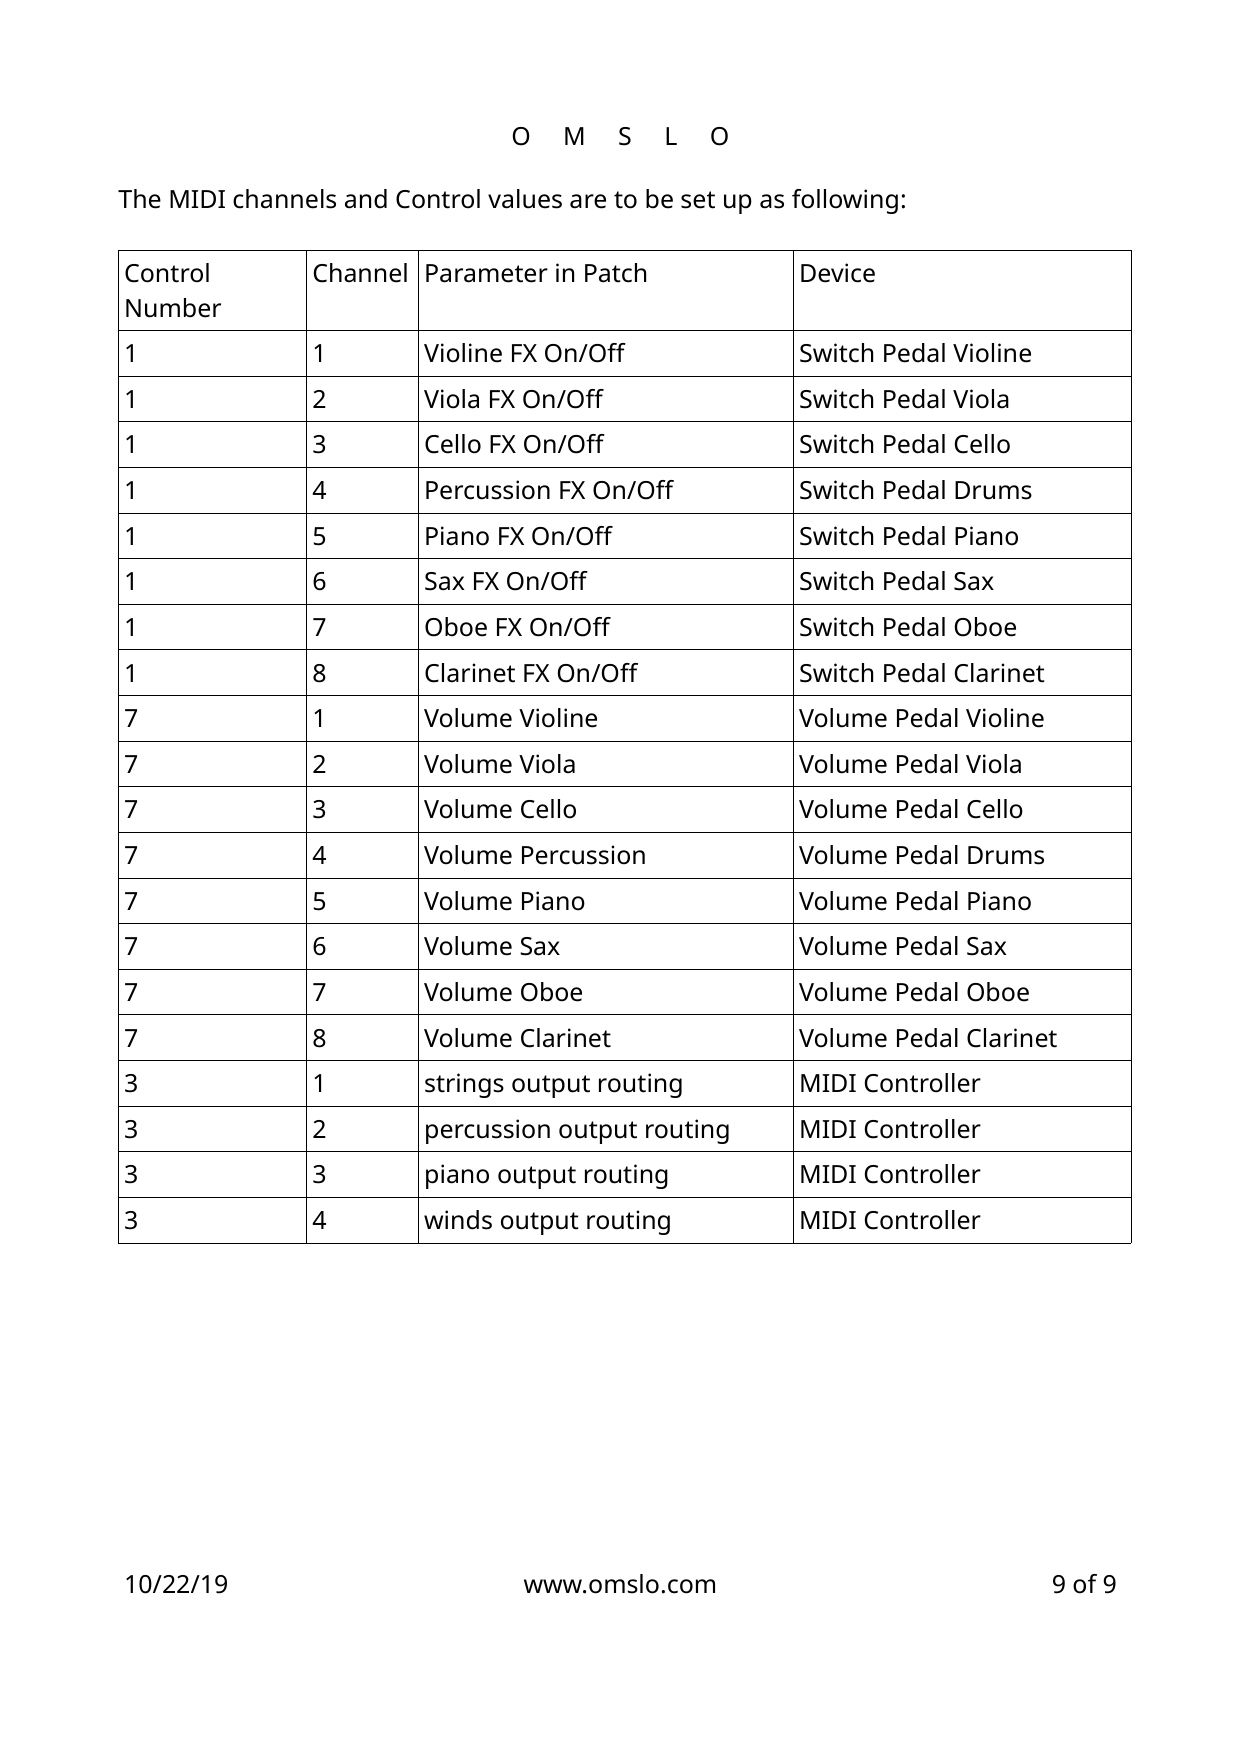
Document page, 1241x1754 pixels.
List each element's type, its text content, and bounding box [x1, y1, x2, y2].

table_cell Switch Pedal Violine [794, 331, 1131, 376]
table_cell Clarinet FX On/Off [419, 650, 793, 695]
table_cell 4 [307, 1198, 418, 1242]
table_cell 2 [307, 1107, 418, 1151]
table_cell 1 [307, 331, 418, 376]
table_cell Sax FX On/Off [419, 559, 793, 604]
table_cell 7 [119, 924, 306, 969]
table_cell 7 [119, 1015, 306, 1060]
table_header Control Number [119, 251, 306, 330]
table_cell Piano FX On/Off [419, 514, 793, 558]
table_cell MIDI Controller [794, 1107, 1131, 1151]
table_cell Switch Pedal Clarinet [794, 650, 1131, 695]
table_cell 3 [119, 1198, 306, 1242]
table_cell MIDI Controller [794, 1198, 1131, 1242]
table_cell Switch Pedal Sax [794, 559, 1131, 604]
table_cell Volume Violine [419, 696, 793, 741]
table_cell winds output routing [419, 1198, 793, 1242]
table_cell Switch Pedal Oboe [794, 605, 1131, 649]
table_cell Volume Percussion [419, 833, 793, 877]
table_cell strings output routing [419, 1061, 793, 1106]
table_cell Volume Piano [419, 879, 793, 923]
text The MIDI channels and Control values are to be set up as following: [118, 182, 1122, 216]
table_cell Violine FX On/Off [419, 331, 793, 376]
table_cell Volume Oboe [419, 970, 793, 1014]
table_cell 4 [307, 468, 418, 512]
table_cell Switch Pedal Piano [794, 514, 1131, 558]
table_cell Volume Pedal Cello [794, 787, 1131, 832]
table_cell Oboe FX On/Off [419, 605, 793, 649]
table_cell 1 [119, 468, 306, 512]
table_header Channel [307, 251, 418, 330]
table_cell 1 [119, 331, 306, 376]
table_cell Switch Pedal Cello [794, 422, 1131, 467]
table_cell Volume Pedal Viola [794, 742, 1131, 786]
table_cell 6 [307, 559, 418, 604]
table_cell MIDI Controller [794, 1152, 1131, 1197]
table_cell 6 [307, 924, 418, 969]
table_cell 1 [307, 1061, 418, 1106]
table_cell 1 [119, 514, 306, 558]
table_cell Cello FX On/Off [419, 422, 793, 467]
table_cell Volume Pedal Piano [794, 879, 1131, 923]
table_cell Volume Pedal Oboe [794, 970, 1131, 1014]
table_cell 2 [307, 742, 418, 786]
table_header Device [794, 251, 1131, 330]
table_cell 3 [119, 1152, 306, 1197]
table_cell MIDI Controller [794, 1061, 1131, 1106]
table_cell 3 [307, 1152, 418, 1197]
table_cell Volume Sax [419, 924, 793, 969]
table_cell 3 [307, 422, 418, 467]
table_cell Percussion FX On/Off [419, 468, 793, 512]
table_cell Switch Pedal Drums [794, 468, 1131, 512]
table_cell Switch Pedal Viola [794, 377, 1131, 421]
table_cell Volume Pedal Drums [794, 833, 1131, 877]
table_cell 1 [119, 559, 306, 604]
table_cell 5 [307, 879, 418, 923]
table_cell 1 [119, 422, 306, 467]
table_cell Volume Pedal Sax [794, 924, 1131, 969]
table_cell Volume Pedal Clarinet [794, 1015, 1131, 1060]
table_cell Volume Pedal Violine [794, 696, 1131, 741]
table_cell 3 [119, 1107, 306, 1151]
table_cell 8 [307, 650, 418, 695]
table_cell Volume Cello [419, 787, 793, 832]
table_cell 8 [307, 1015, 418, 1060]
table_cell 7 [307, 970, 418, 1014]
table_cell Volume Clarinet [419, 1015, 793, 1060]
table_cell Viola FX On/Off [419, 377, 793, 421]
table_cell 3 [119, 1061, 306, 1106]
table_cell 5 [307, 514, 418, 558]
table_cell 7 [119, 696, 306, 741]
table_cell 7 [119, 970, 306, 1014]
table_cell 7 [119, 787, 306, 832]
table_cell 4 [307, 833, 418, 877]
table_cell 7 [119, 742, 306, 786]
table_cell 1 [307, 696, 418, 741]
table_cell 7 [119, 833, 306, 877]
table_cell piano output routing [419, 1152, 793, 1197]
table_cell 1 [119, 377, 306, 421]
table_cell 1 [119, 605, 306, 649]
table_cell percussion output routing [419, 1107, 793, 1151]
table_header Parameter in Patch [419, 251, 793, 330]
table_cell 3 [307, 787, 418, 832]
table_cell 7 [307, 605, 418, 649]
table_cell 1 [119, 650, 306, 695]
table_cell 2 [307, 377, 418, 421]
table_cell 7 [119, 879, 306, 923]
table_cell Volume Viola [419, 742, 793, 786]
